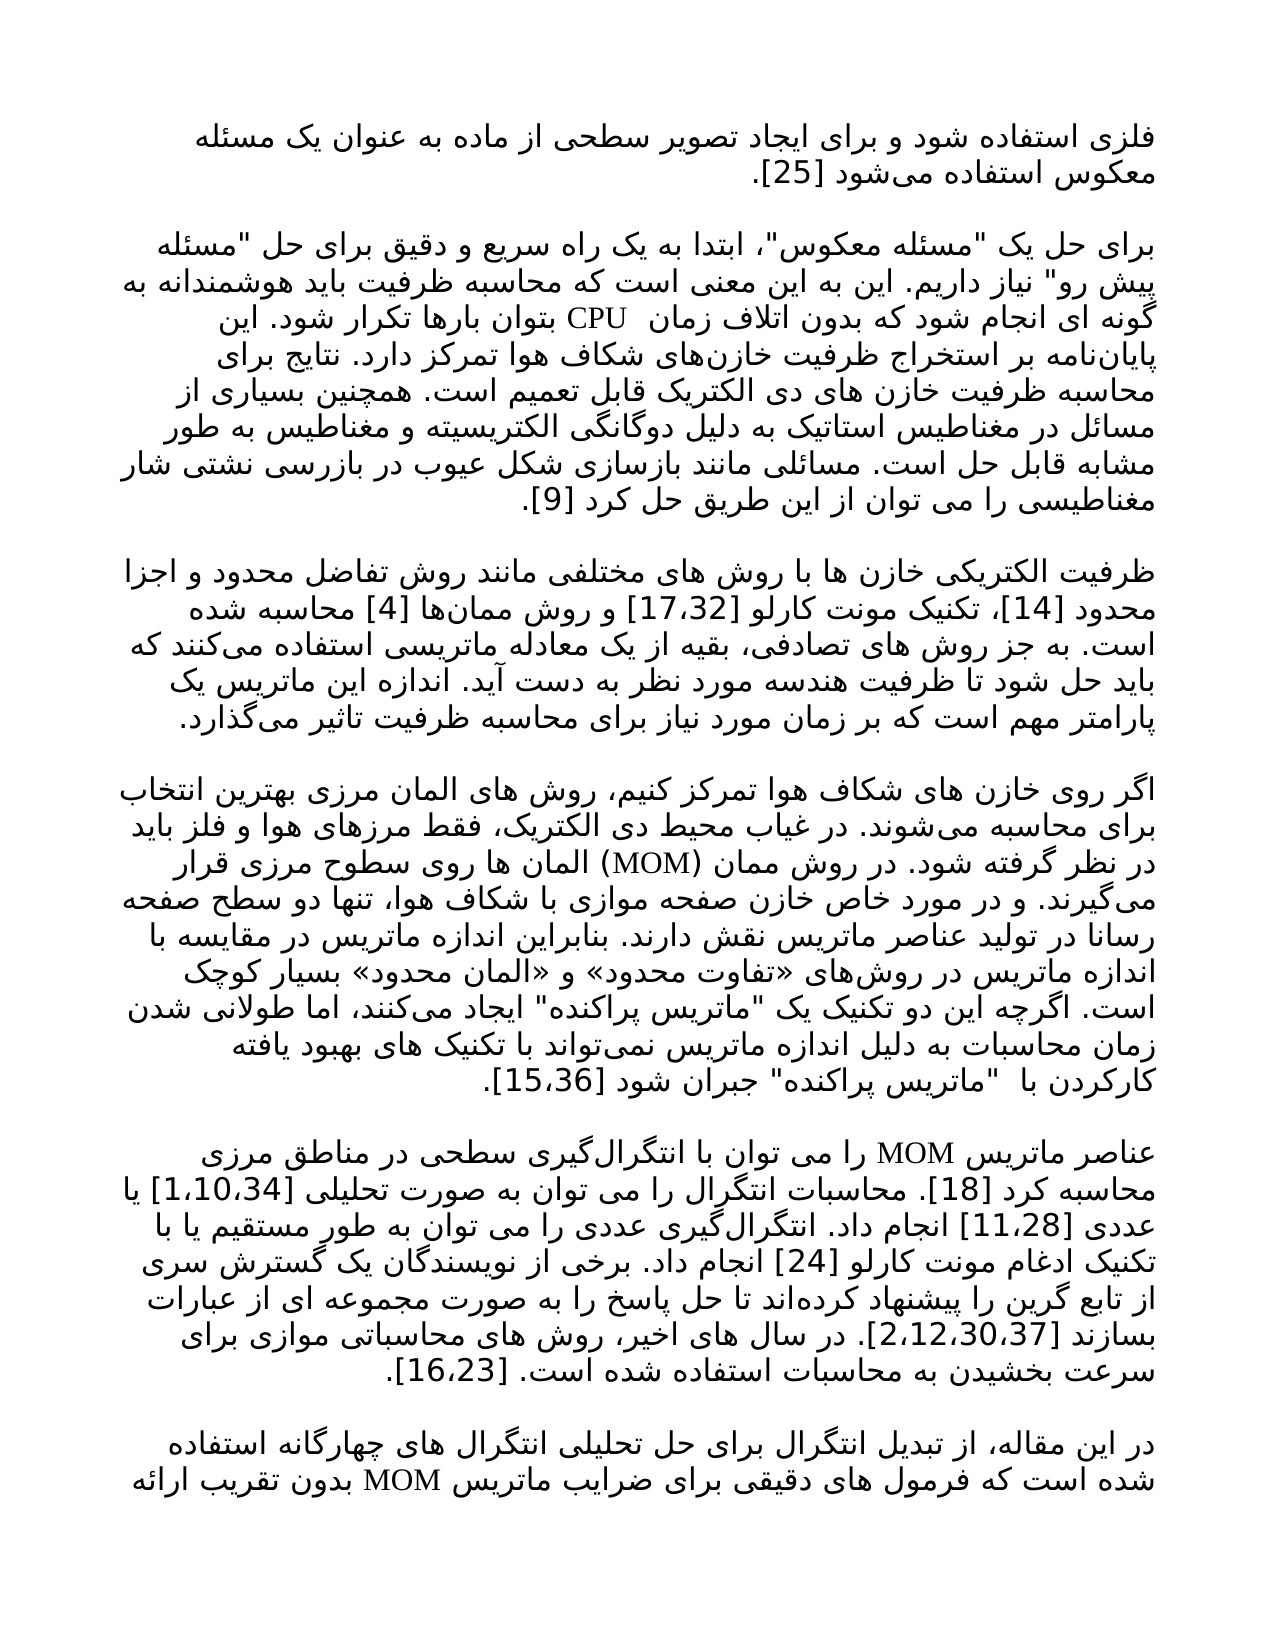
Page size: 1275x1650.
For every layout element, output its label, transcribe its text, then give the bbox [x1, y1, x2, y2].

text برای به دست آوردن ویژگی های مورد نظر، می‌توان با تحلیل مسئله معکوس پارامترهای اندازه‌گیری شده، پارامترهای مورد نظر را به دست آورد. مثلاً در سیستم های مبتنی بر حسگر خازنی مانند "روش تصویربرداری خازنی"، ماده توسط دو الکترود اسکن می شود و ظرفیت الکتریکی بین الکترودها در هر موقعیت ثبت می‌شود [7،21]. و می توان از آن برای تعیین اندازه و محل عیوب استفاده کرد [19]. روش تصویربرداری خازنی همچنین می‌تواند بر روی اجسام فلزی استفاده شود و برای ایجاد تصویر سطحی از ماده به عنوان یک مسئله معکوس استفاده می‌شود [25]. [118, 118, 1157, 191]
text برای حل یک "مسئله معکوس"، ابتدا به یک راه سریع و دقیق برای حل "مسئله پیش رو" نیاز داریم. این به این معنی است که محاسبه ظرفیت باید هوشمندانه به گونه ای انجام شود که بدون اتلاف زمان CPU بتوان بارها تکرار شود. این پایان‌نامه بر استخراج ظرفیت خازن‌های شکاف هوا تمرکز دارد. نتایج برای محاسبه ظرفیت خازن های دی الکتریک قابل تعمیم است. همچنین بسیاری از مسائل در مغناطیس استاتیک به دلیل دوگانگی الکتریسیته و مغناطیس به طور مشابه قابل حل است. مسائلی مانند بازسازی شکل عیوب در بازرسی نشتی شار مغناطیسی را می توان از این طریق حل کرد [9]. [118, 227, 1157, 518]
text عناصر ماتریس MOM را می توان با انتگرال‌گیری سطحی در مناطق مرزی محاسبه کرد [18]. محاسبات انتگرال را می توان به صورت تحلیلی [1،10،34] یا عددی [11،28] انجام داد. انتگرال‌گیری عددی را می توان به طور مستقیم یا با تکنیک ادغام مونت کارلو [24] انجام داد. برخی از نویسندگان یک گسترش سری از تابع گرین را پیشنهاد کرده‌اند تا حل پاسخ را به صورت مجموعه ای از عبارات بسازند [2،12،30،37]. در سال های اخیر، روش های محاسباتی موازی برای سرعت بخشیدن به محاسبات استفاده شده است. [16،23]. [118, 1134, 1157, 1389]
text ظرفیت الکتریکی خازن ها با روش های مختلفی مانند روش تفاضل محدود و اجزا محدود [14]، تکنیک مونت کارلو [17،32] و روش ممان‌ها [4] محاسبه شده است. به جز روش های تصادفی، بقیه از یک معادله ماتریسی استفاده می‌کنند که باید حل شود تا ظرفیت هندسه مورد نظر به دست آید. اندازه این ماتریس یک پارامتر مهم است که بر زمان مورد نیاز برای محاسبه ظرفیت تاثیر می‌گذارد. [118, 554, 1157, 735]
text در این مقاله، از تبدیل انتگرال برای حل تحلیلی انتگرال های چهارگانه استفاده شده است که فرمول های دقیقی برای ضرایب ماتریس MOM بدون تقریب ارائه [118, 1425, 1157, 1498]
text اگر روی خازن های شکاف هوا تمرکز کنیم، روش های المان مرزی بهترین انتخاب برای محاسبه می‌شوند. در غیاب محیط دی الکتریک، فقط مرزهای هوا و فلز باید در نظر گرفته شود. در روش ممان (MOM) المان ها روی سطوح مرزی قرار می‌گیرند. و در مورد خاص خازن صفحه موازی با شکاف هوا، تنها دو سطح صفحه رسانا در تولید عناصر ماتریس نقش دارند. بنابراین اندازه ماتریس در مقایسه با اندازه ماتریس در روش‌های «تفاوت محدود» و «المان محدود» بسیار کوچک است. اگرچه این دو تکنیک یک "ماتریس پراکنده" ایجاد می‌کنند، اما طولانی شدن زمان محاسبات به دلیل اندازه ماتریس نمی‌تواند با تکنیک های بهبود یافته کارکردن با "ماتریس پراکنده" جبران شود [15،36]. [118, 771, 1157, 1099]
